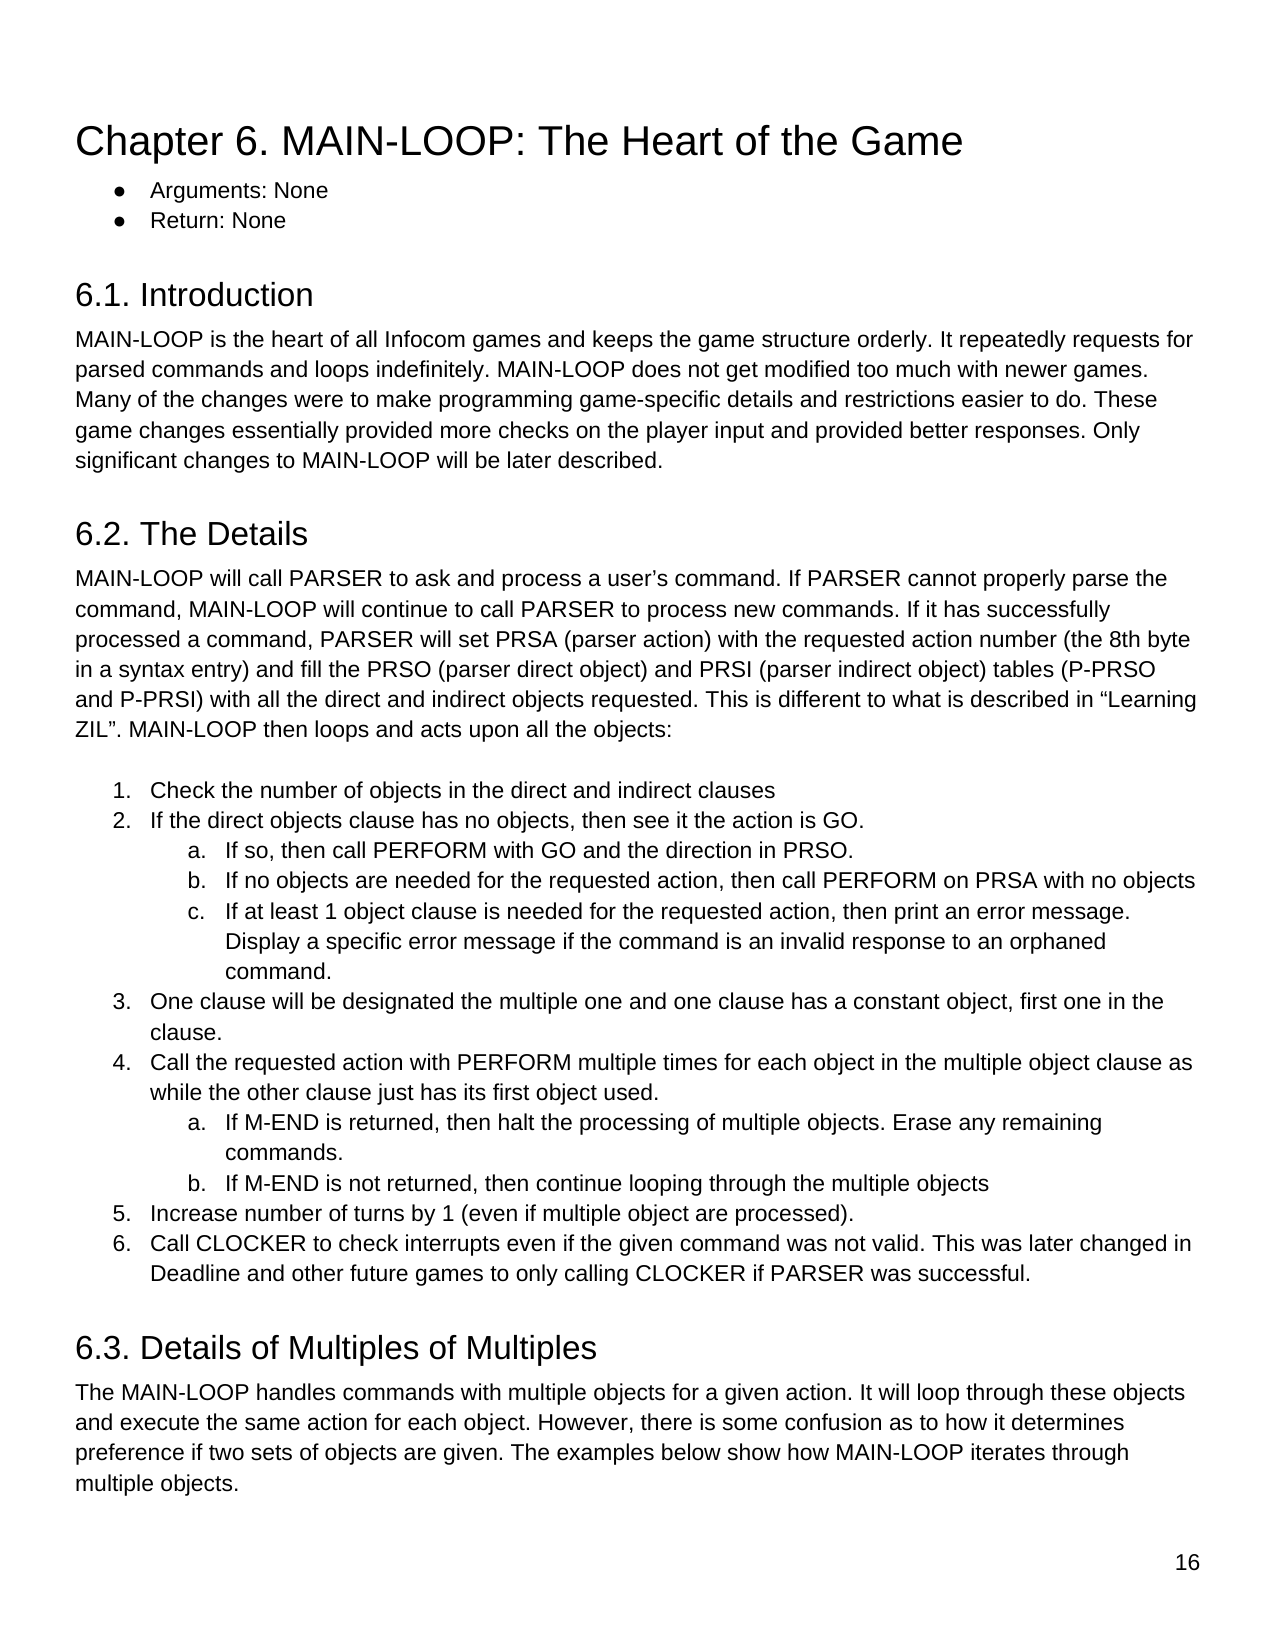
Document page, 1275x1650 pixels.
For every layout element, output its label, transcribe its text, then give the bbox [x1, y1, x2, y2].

list If M-END is not returned, then continue looping through the multiple objects [187, 1169, 1200, 1196]
text Display a specific error message if the command is an invalid response to an orphaned command. [225, 928, 1200, 984]
list Check the number of objects in the direct and indirect clauses [112, 777, 1200, 803]
list If the direct objects clause has no objects, then see it the action is GO. [112, 807, 1200, 833]
subtitle 6.1. Introduction [75, 275, 1200, 313]
subtitle Chapter 6. MAIN-LOOP: The Heart of the Game [75, 117, 1200, 164]
list Increase number of turns by 1 (even if multiple object are processed). [112, 1200, 1200, 1226]
list If at least 1 object clause is needed for the requested action, then print an error message. [187, 898, 1200, 924]
list Return: None [112, 207, 1200, 234]
list If so, then call PERFORM with GO and the direction in PRSO. [187, 837, 1200, 864]
subtitle 6.2. The Details [75, 514, 1200, 553]
list If M-END is returned, then halt the processing of multiple objects. Erase any remaining commands. [187, 1109, 1200, 1166]
list If no objects are needed for the requested action, then call PERFORM on PRSA with no objects [187, 867, 1200, 894]
list Arguments: None [112, 177, 1200, 203]
list Call the requested action with PERFORM multiple times for each object in the multiple object clause as while the other clause just has its first object used. [112, 1049, 1200, 1105]
text MAIN-LOOP will call PARSER to ask and process a user’s command. If PARSER cannot properly parse the command, MAIN-LOOP will continue to call PARSER to process new commands. If it has successfully processed a command, PARSER will set PRSA (parser action) with the requested action number (the 8th byte in a syntax entry) and fill the PRSO (parser direct object) and PRSI (parser indirect object) tables (P-PRSO and P-PRSI) with all the direct and indirect objects requested. This is different to what is described in “Learning ZIL”. MAIN-LOOP then loops and acts upon all the objects: [75, 565, 1200, 743]
text MAIN-LOOP is the heart of all Infocom games and keeps the game structure orderly. It repeatedly requests for parsed commands and loops indefinitely. MAIN-LOOP does not get modified too much with newer games. Many of the changes were to make programming game-specific details and restrictions easier to do. These game changes essentially provided more checks on the player input and provided better responses. Only significant changes to MAIN-LOOP will be later described. [75, 326, 1200, 473]
list Call CLOCKER to check interrupts even if the given command was not valid. This was later changed in Deadline and other future games to only calling CLOCKER if PARSER was successful. [112, 1230, 1200, 1287]
text The MAIN-LOOP handles commands with multiple objects for a given action. It will loop through these objects and execute the same action for each object. However, there is some confusion as to how it determines preference if two sets of objects are given. The examples below show how MAIN-LOOP iterates through multiple objects. [75, 1379, 1200, 1496]
subtitle 6.3. Details of Multiples of Multiples [75, 1328, 1200, 1366]
list One clause will be designated the multiple one and one clause has a constant object, first one in the clause. [112, 988, 1200, 1045]
